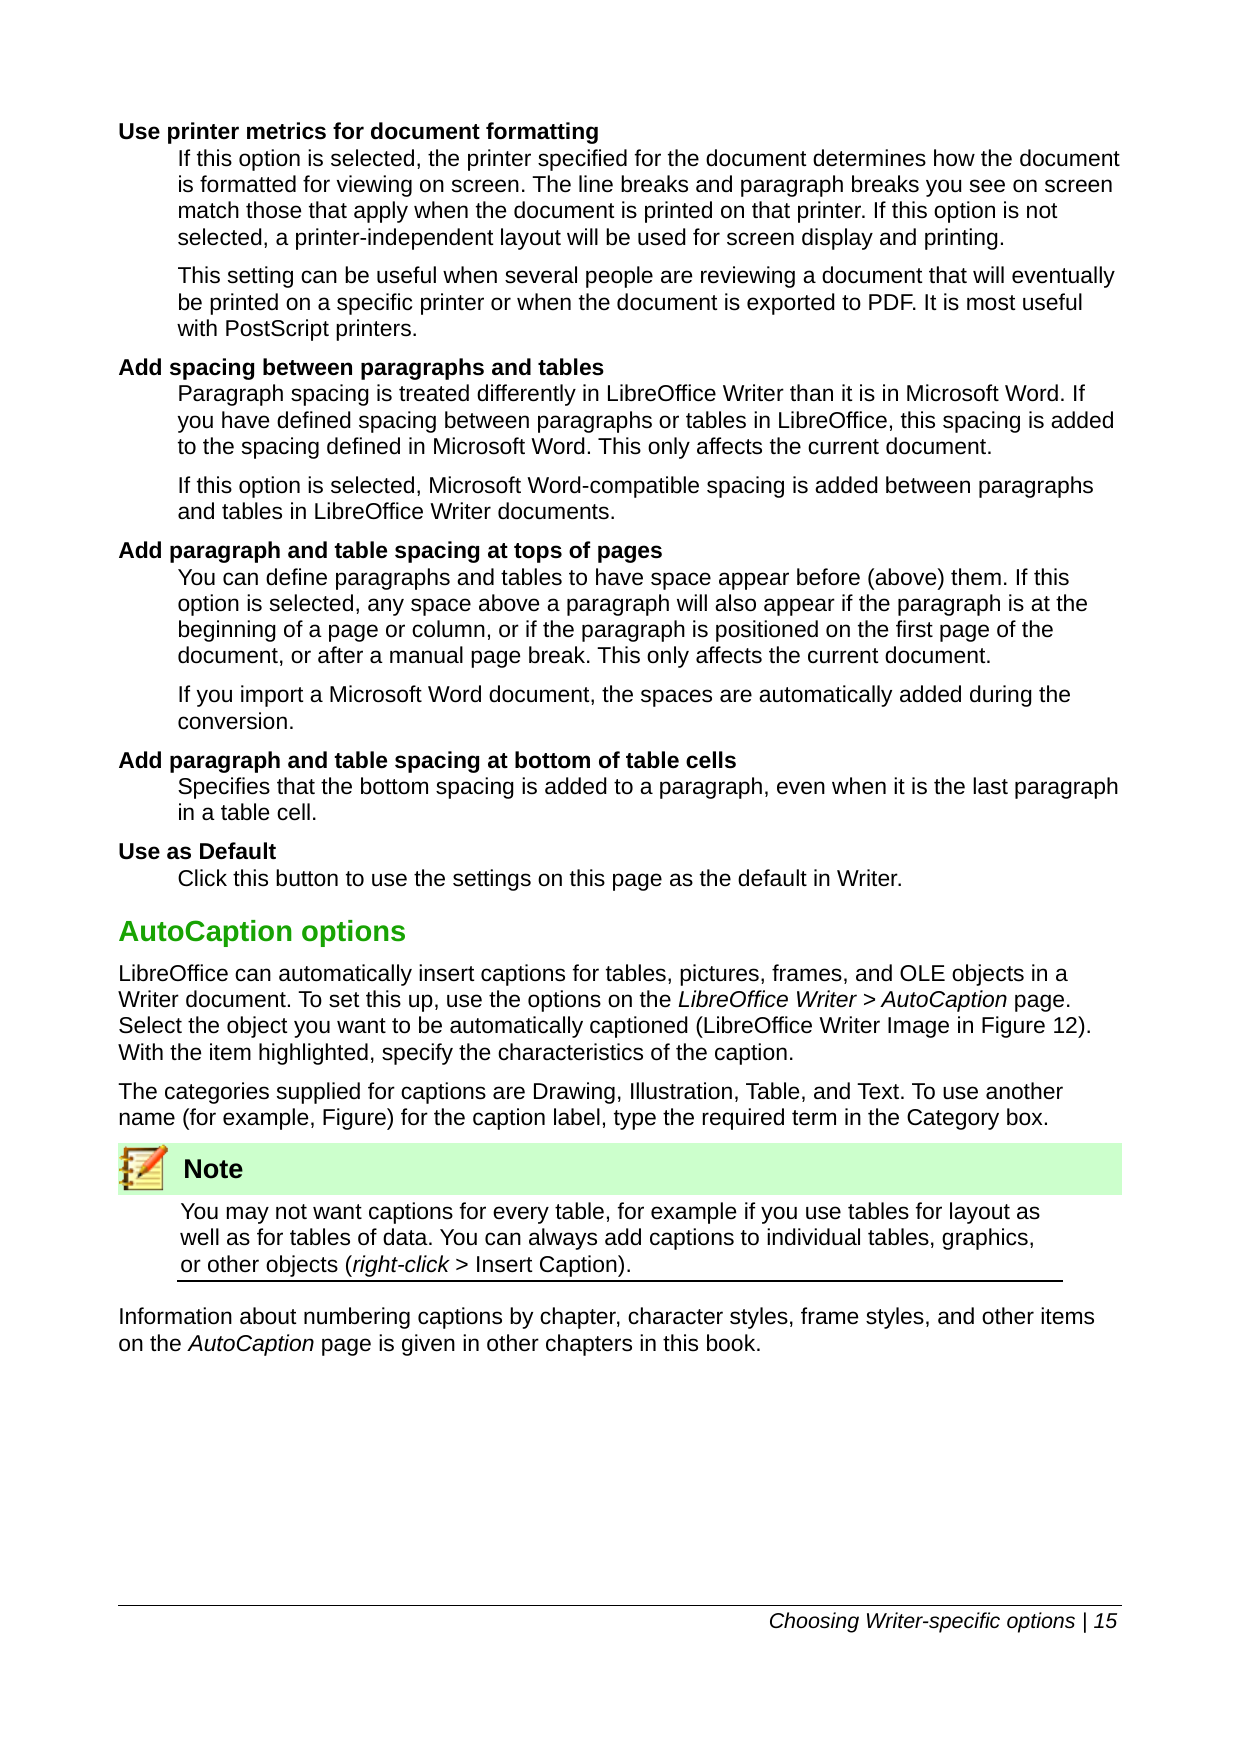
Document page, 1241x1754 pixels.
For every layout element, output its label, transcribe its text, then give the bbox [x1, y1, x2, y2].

text Information about numbering captions by chapter, character styles, frame styles, and other items on the AutoCaption page is given in other chapters in this book. [118, 1303, 1122, 1356]
text Specifies that the bottom spacing is added to a paragraph, even when it is the last paragraph in a table cell. [177, 773, 1122, 826]
text Use printer metrics for document formatting [118, 118, 1122, 144]
text You may not want captions for every table, for example if you use tables for layout as well as for tables of data. You can always add captions to individual tables, graphics, or other objects (right-click > Insert Caption). [177, 1195, 1063, 1280]
text Add paragraph and table spacing at tops of pages [118, 537, 1122, 563]
text The categories supplied for captions are Drawing, Illustration, Table, and Text. To use another name (for example, Figure) for the caption label, type the required term in the Category box. [118, 1078, 1122, 1130]
text If you import a Microsoft Word document, the spaces are automatically added during the conversion. [177, 681, 1122, 734]
text If this option is selected, the printer specified for the document determines how the document is formatted for viewing on screen. The line breaks and paragraph breaks you see on screen match those that apply when the document is printed on that printer. If this option is not selected, a printer-independent layout will be used for screen display and printing. [177, 144, 1122, 250]
text Click this button to use the settings on this page as the default in Writer. [177, 864, 1122, 891]
text Add paragraph and table spacing at bottom of table cells [118, 747, 1122, 773]
text If this option is selected, Microsoft Word-compatible spacing is added between paragraphs and tables in LibreOffice Writer documents. [177, 472, 1122, 524]
text LibreOffice can automatically insert captions for tables, pictures, frames, and OLE objects in a Writer document. To set this up, use the options on the LibreOffice Writer > AutoCaption page. Select the object you want to be automatically captioned (LibreOffice Writer Image in Figure 12). With the item highlighted, specify the characteristics of the caption. [118, 960, 1122, 1065]
text You can define paragraphs and tables to have space appear before (above) them. If this option is selected, any space above a paragraph will also appear if the paragraph is at the beginning of a page or column, or if the paragraph is positioned on the first page of the document, or after a manual page break. This only affects the current document. [177, 563, 1122, 669]
text Paragraph spacing is treated differently in LibreOffice Writer than it is in Microsoft Word. If you have defined spacing between paragraphs or tables in LibreOffice, this spacing is added to the spacing defined in Microsoft Word. This only affects the current document. [177, 380, 1122, 459]
picture [119, 1143, 170, 1194]
text This setting can be useful when several people are reviewing a document that will eventually be printed on a specific printer or when the document is exported to PDF. It is most useful with PostScript printers. [177, 262, 1122, 341]
subtitle Note [118, 1143, 1122, 1195]
text Add spacing between paragraphs and tables [118, 354, 1122, 380]
text Use as Default [118, 838, 1122, 864]
subtitle AutoCaption options [118, 914, 1122, 948]
